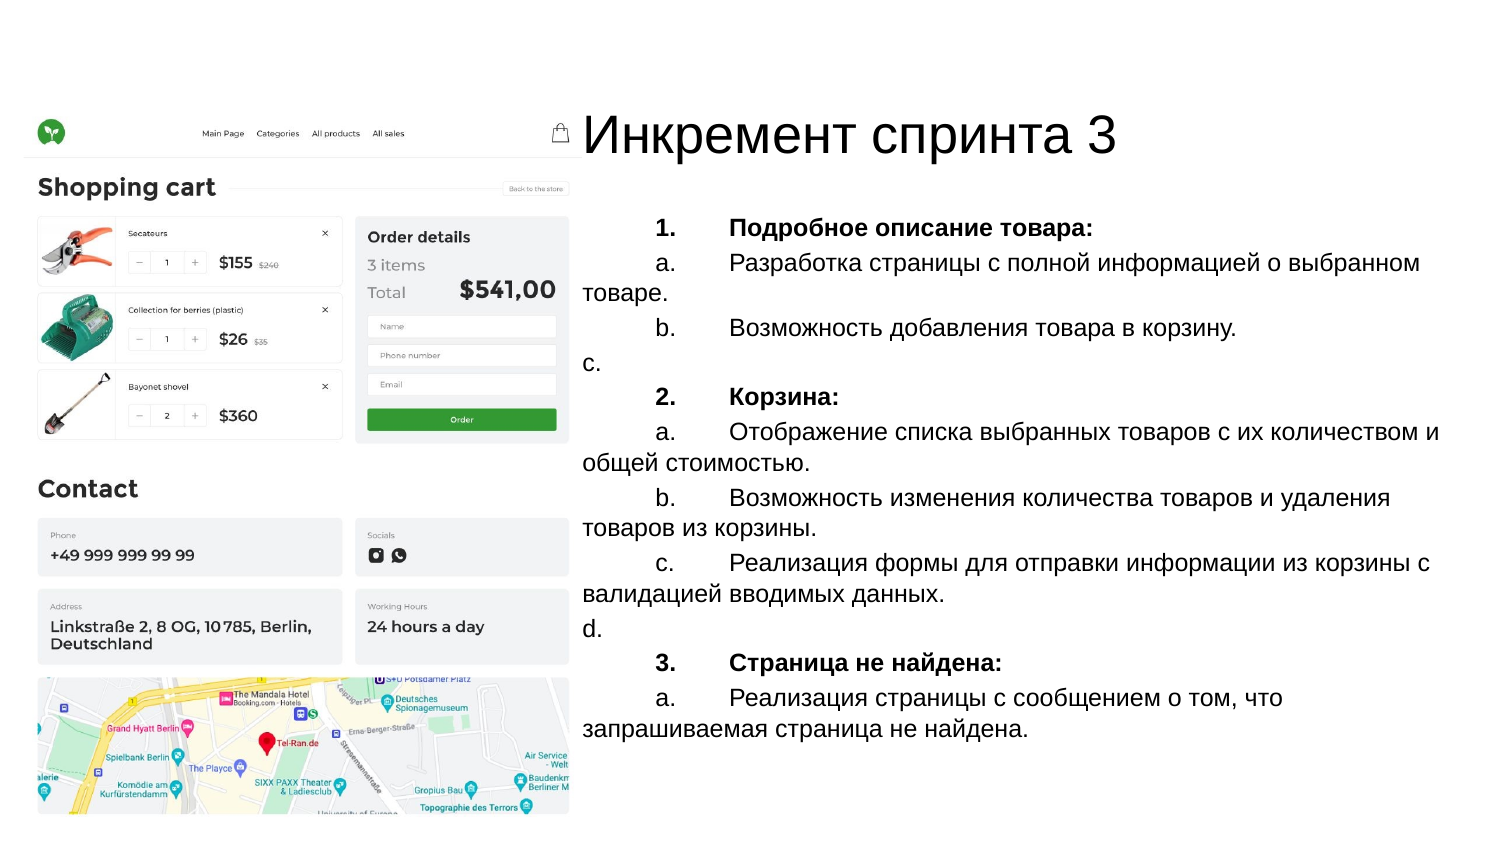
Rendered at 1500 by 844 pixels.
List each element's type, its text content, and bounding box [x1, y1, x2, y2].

list [7, 382, 23, 411]
list [7, 648, 23, 677]
list Возможность изменения количества товаров и удаления товаров из корзины. [582, 483, 1455, 542]
list Подробное описание товара: [582, 212, 1455, 241]
text c. [582, 348, 1455, 376]
list Возможность добавления товара в корзину. [582, 313, 1455, 342]
list Реализация страницы с сообщением о том, что запрашиваемая страница не найдена. [582, 683, 1455, 743]
list Разработка страницы с полной информацией о выбранном товаре. [582, 247, 1455, 307]
text Инкремент спринта 3 [65, 103, 1455, 165]
list Страница не найдена: [582, 648, 1455, 677]
text d. [582, 613, 1455, 642]
list Реализация формы для отправки информации из корзины с валидацией вводимых данных. [582, 548, 1455, 608]
list Корзина: [582, 382, 1455, 411]
list Отображение списка выбранных товаров с их количеством и общей стоимостью. [582, 417, 1455, 477]
